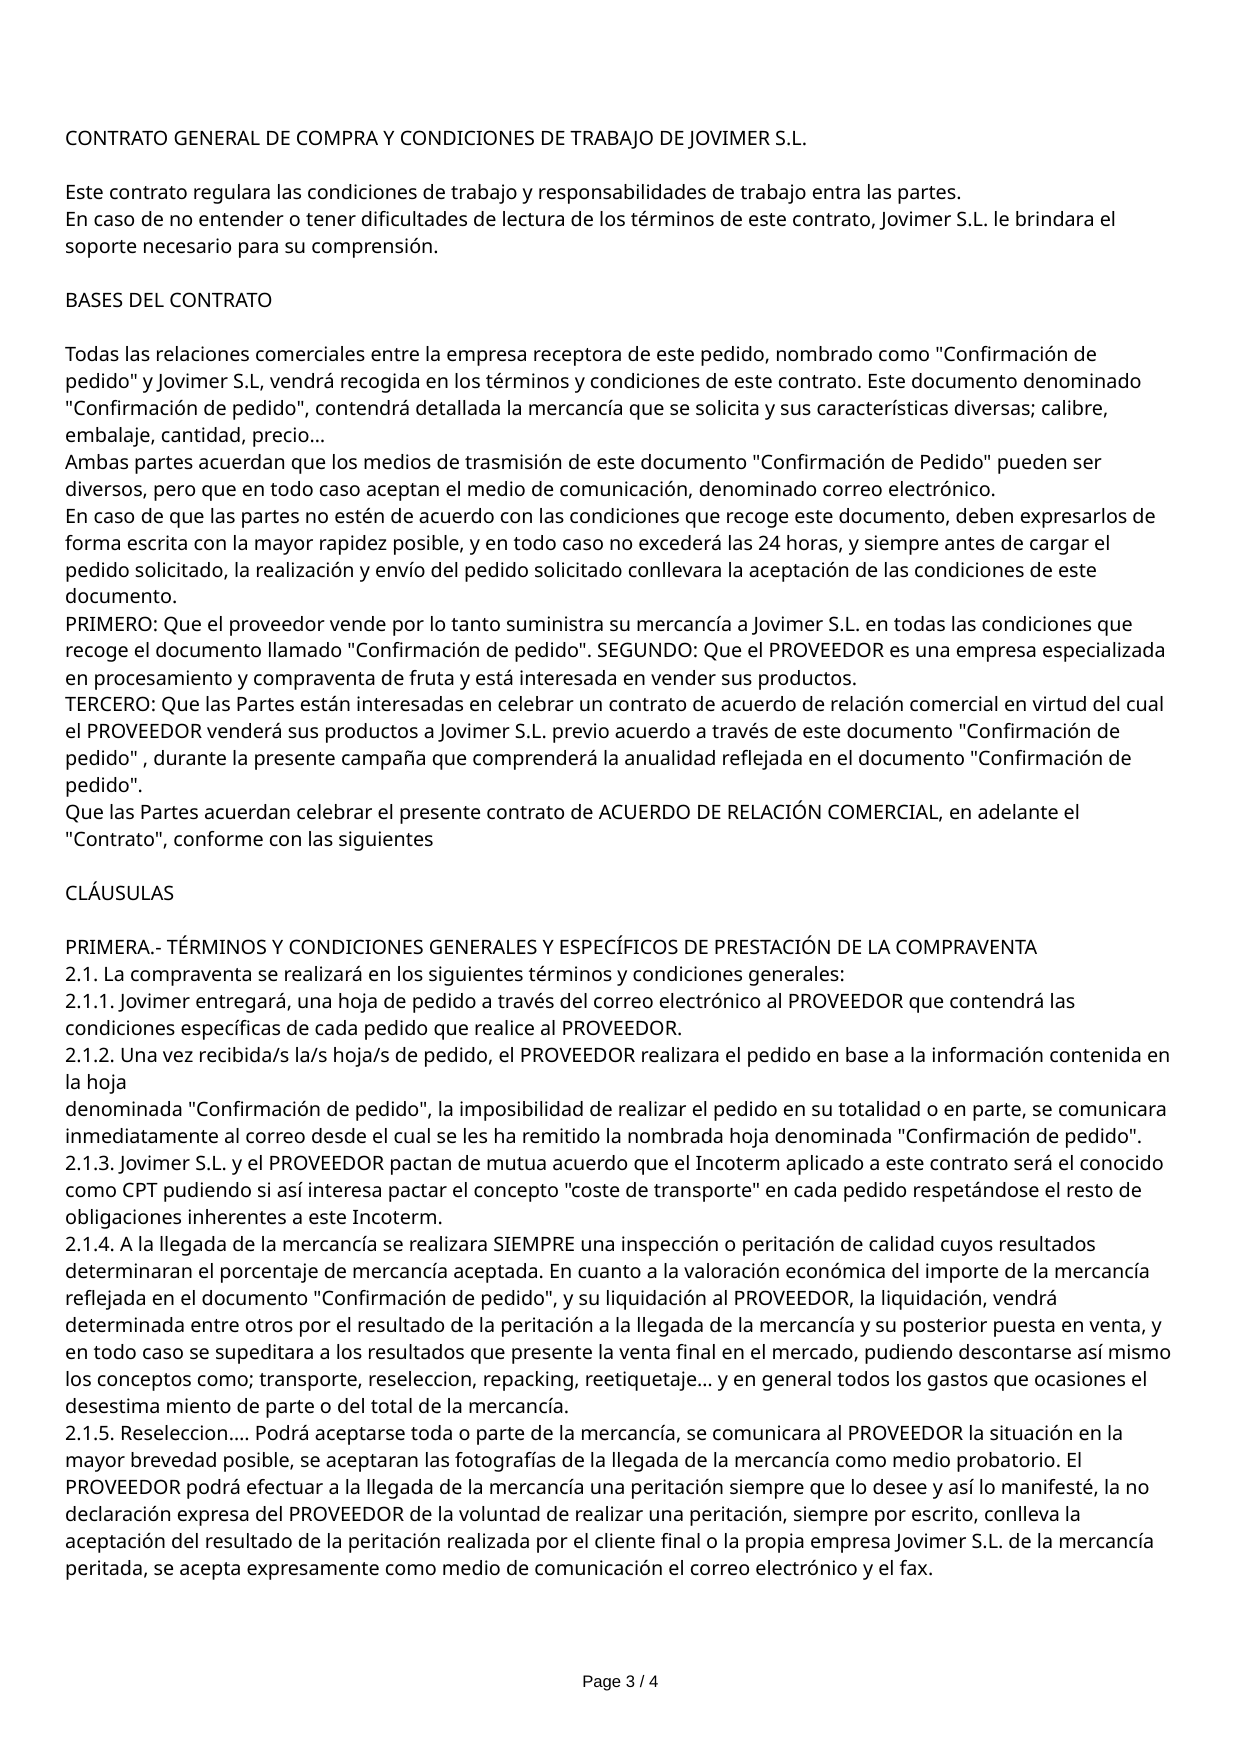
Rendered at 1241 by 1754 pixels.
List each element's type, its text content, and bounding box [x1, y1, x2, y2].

text 2.1.4. A la llegada de la mercancía se realizara SIEMPRE una inspección o peritación de calidad cuyos resultados determinaran el porcentaje de mercancía aceptada. En cuanto a la valoración económica del importe de la mercancía reflejada en el documento "Confirmación de pedido", y su liquidación al PROVEEDOR, la liquidación, vendrá determinada entre otros por el resultado de la peritación a la llegada de la mercancía y su posterior puesta en venta, y en todo caso se supeditara a los resultados que presente la venta final en el mercado, pudiendo descontarse así mismo los conceptos como; transporte, reseleccion, repacking, reetiquetaje… y en general todos los gastos que ocasiones el desestima miento de parte o del total de la mercancía. [65, 1230, 1175, 1419]
text CONTRATO GENERAL DE COMPRA Y CONDICIONES DE TRABAJO DE JOVIMER S.L. [65, 124, 1175, 151]
text CLÁUSULAS [65, 879, 1175, 907]
text 2.1. La compraventa se realizará en los siguientes términos y condiciones generales: [65, 961, 1175, 987]
text En caso de no entender o tener dificultades de lectura de los términos de este contrato, Jovimer S.L. le brindara el soporte necesario para su comprensión. [65, 205, 1175, 259]
text 2.1.5. Reseleccion…. Podrá aceptarse toda o parte de la mercancía, se comunicara al PROVEEDOR la situación en la mayor brevedad posible, se aceptaran las fotografías de la llegada de la mercancía como medio probatorio. El PROVEEDOR podrá efectuar a la llegada de la mercancía una peritación siempre que lo desee y así lo manifesté, la no declaración expresa del PROVEEDOR de la voluntad de realizar una peritación, siempre por escrito, conlleva la aceptación del resultado de la peritación realizada por el cliente final o la propia empresa Jovimer S.L. de la mercancía peritada, se acepta expresamente como medio de comunicación el correo electrónico y el fax. [65, 1419, 1175, 1581]
text 2.1.1. Jovimer entregará, una hoja de pedido a través del correo electrónico al PROVEEDOR que contendrá las condiciones específicas de cada pedido que realice al PROVEEDOR. [65, 987, 1175, 1041]
text Este contrato regulara las condiciones de trabajo y responsabilidades de trabajo entra las partes. [65, 178, 1175, 205]
text Que las Partes acuerdan celebrar el presente contrato de ACUERDO DE RELACIÓN COMERCIAL, en adelante el "Contrato", conforme con las siguientes [65, 799, 1175, 853]
text TERCERO: Que las Partes están interesadas en celebrar un contrato de acuerdo de relación comercial en virtud del cual el PROVEEDOR venderá sus productos a Jovimer S.L. previo acuerdo a través de este documento "Confirmación de pedido" , durante la presente campaña que comprenderá la anualidad reflejada en el documento "Confirmación de pedido". [65, 691, 1175, 799]
text denominada "Confirmación de pedido", la imposibilidad de realizar el pedido en su totalidad o en parte, se comunicara inmediatamente al correo desde el cual se les ha remitido la nombrada hoja denominada "Confirmación de pedido". [65, 1095, 1175, 1149]
text BASES DEL CONTRATO [65, 286, 1175, 313]
text PRIMERO: Que el proveedor vende por lo tanto suministra su mercancía a Jovimer S.L. en todas las condiciones que recoge el documento llamado "Confirmación de pedido". SEGUNDO: Que el PROVEEDOR es una empresa especializada en procesamiento y compraventa de fruta y está interesada en vender sus productos. [65, 610, 1175, 691]
text Ambas partes acuerdan que los medios de trasmisión de este documento "Confirmación de Pedido" pueden ser diversos, pero que en todo caso aceptan el medio de comunicación, denominado correo electrónico. [65, 448, 1175, 502]
text PRIMERA.- TÉRMINOS Y CONDICIONES GENERALES Y ESPECÍFICOS DE PRESTACIÓN DE LA COMPRAVENTA [65, 933, 1175, 961]
text En caso de que las partes no estén de acuerdo con las condiciones que recoge este documento, deben expresarlos de forma escrita con la mayor rapidez posible, y en todo caso no excederá las 24 horas, y siempre antes de cargar el pedido solicitado, la realización y envío del pedido solicitado conllevara la aceptación de las condiciones de este documento. [65, 502, 1175, 610]
text Todas las relaciones comerciales entre la empresa receptora de este pedido, nombrado como "Confirmación de pedido" y Jovimer S.L, vendrá recogida en los términos y condiciones de este contrato. Este documento denominado "Confirmación de pedido", contendrá detallada la mercancía que se solicita y sus características diversas; calibre, embalaje, cantidad, precio… [65, 340, 1175, 448]
text 2.1.2. Una vez recibida/s la/s hoja/s de pedido, el PROVEEDOR realizara el pedido en base a la información contenida en la hoja [65, 1041, 1175, 1095]
text 2.1.3. Jovimer S.L. y el PROVEEDOR pactan de mutua acuerdo que el Incoterm aplicado a este contrato será el conocido como CPT pudiendo si así interesa pactar el concepto "coste de transporte" en cada pedido respetándose el resto de obligaciones inherentes a este Incoterm. [65, 1149, 1175, 1230]
